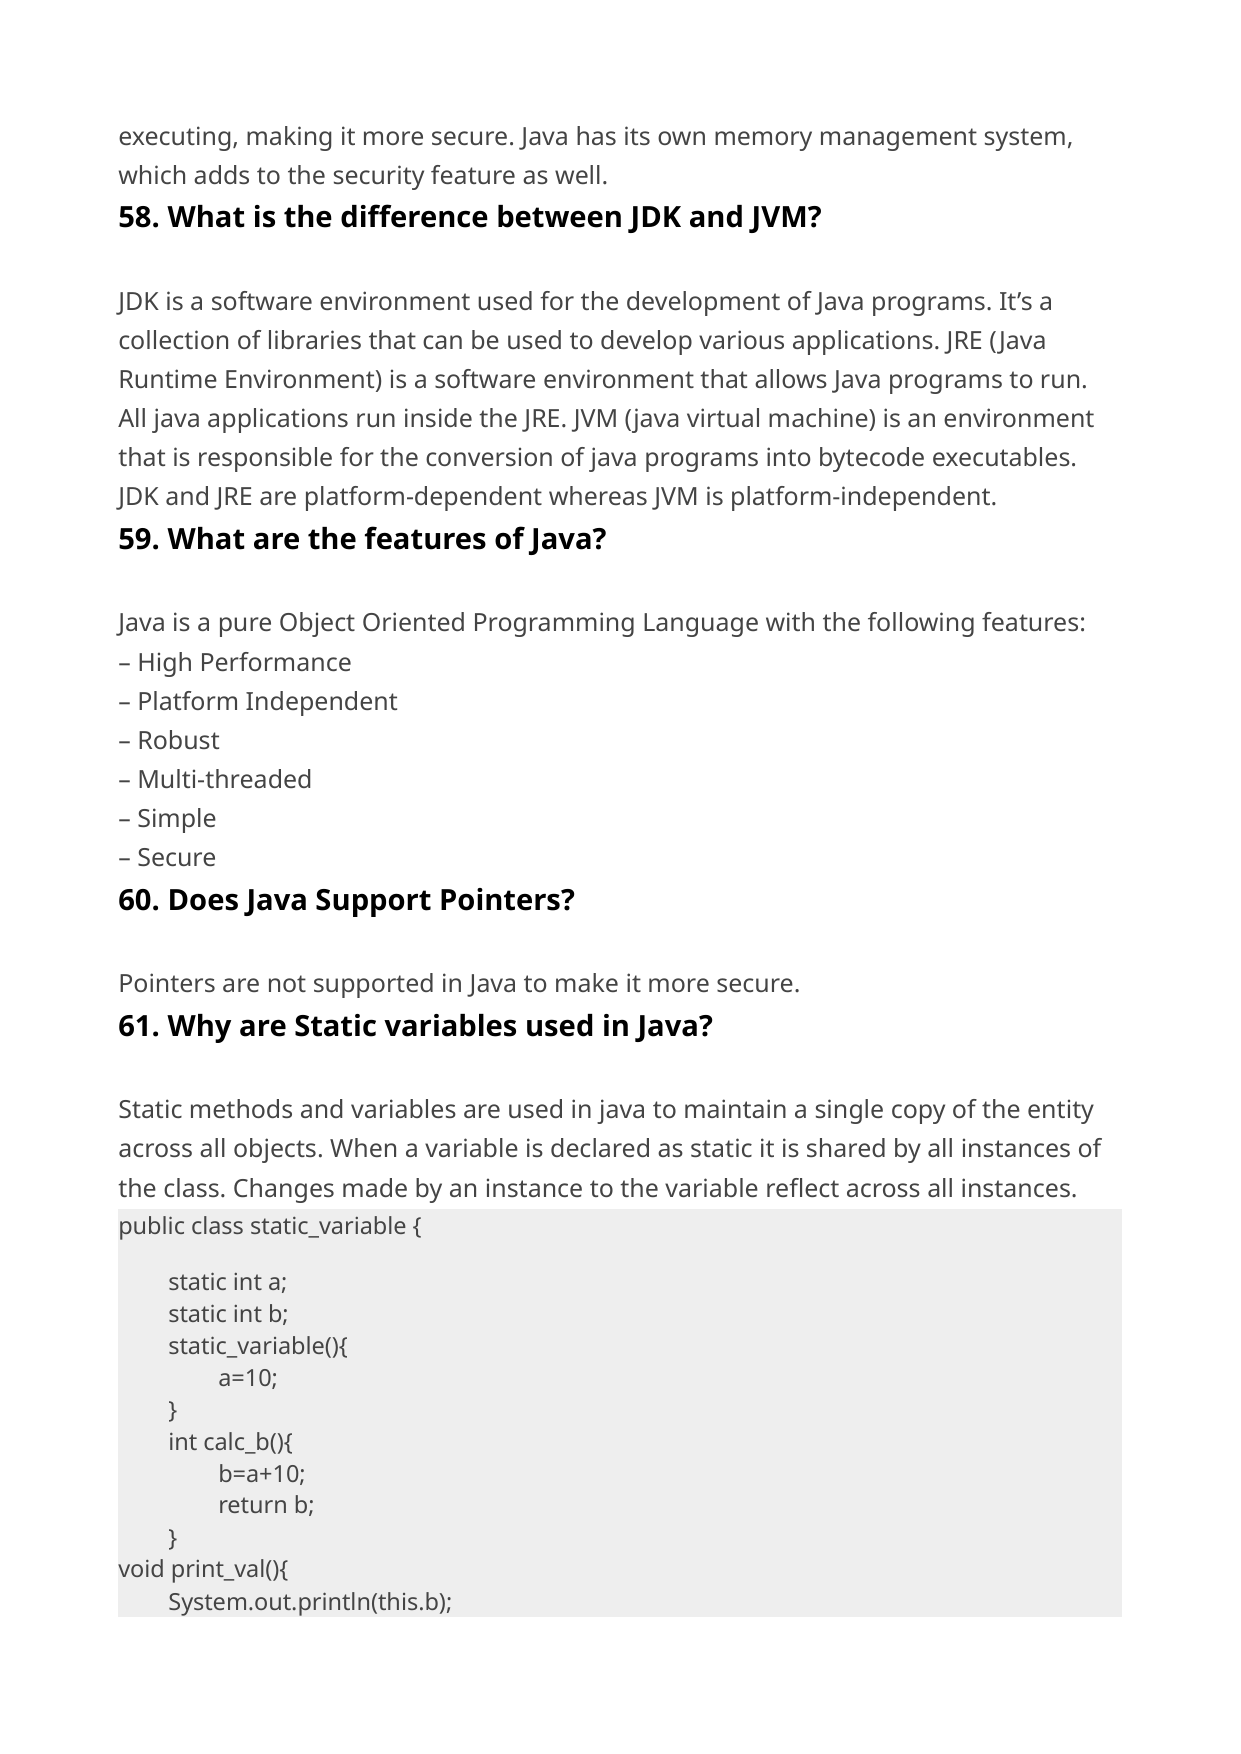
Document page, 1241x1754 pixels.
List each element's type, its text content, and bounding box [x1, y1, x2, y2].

text Java is a pure Object Oriented Programming Language with the following features: – High Performance – Platform Independent – Robust – Multi-threaded – Simple – Secure [118, 605, 1122, 874]
text a=10; [118, 1361, 1122, 1393]
text executing, making it more secure. Java has its own memory management system, which adds to the security feature as well. [118, 118, 1122, 191]
subtitle 60. Does Java Support Pointers? [118, 879, 1122, 919]
text static int b; [118, 1297, 1122, 1329]
text static_variable(){ [118, 1329, 1122, 1361]
text JDK is a software environment used for the development of Java programs. It’s a collection of libraries that can be used to develop various applications. JRE (Java Runtime Environment) is a software environment that allows Java programs to run. All java applications run inside the JRE. JVM (java virtual machine) is an environment that is responsible for the conversion of java programs into bytecode executables. JDK and JRE are platform-dependent whereas JVM is platform-independent. [118, 283, 1122, 513]
text System.out.println(this.b); [118, 1585, 1122, 1617]
subtitle 58. What is the difference between JDK and JVM? [118, 196, 1122, 236]
subtitle 61. Why are Static variables used in Java? [118, 1005, 1122, 1045]
text b=a+10; [118, 1457, 1122, 1489]
text void print_val(){ [118, 1553, 1122, 1585]
subtitle 59. What are the features of Java? [118, 518, 1122, 558]
text public class static_variable { [118, 1209, 1122, 1241]
text int calc_b(){ [118, 1425, 1122, 1457]
text static int a; [118, 1265, 1122, 1297]
text return b; [118, 1489, 1122, 1521]
text } [118, 1521, 1122, 1553]
text } [118, 1393, 1122, 1425]
text Pointers are not supported in Java to make it more secure. [118, 966, 1122, 1000]
text Static methods and variables are used in java to maintain a single copy of the entity across all objects. When a variable is declared as static it is shared by all instances of the class. Changes made by an instance to the variable reflect across all instances. [118, 1092, 1122, 1204]
